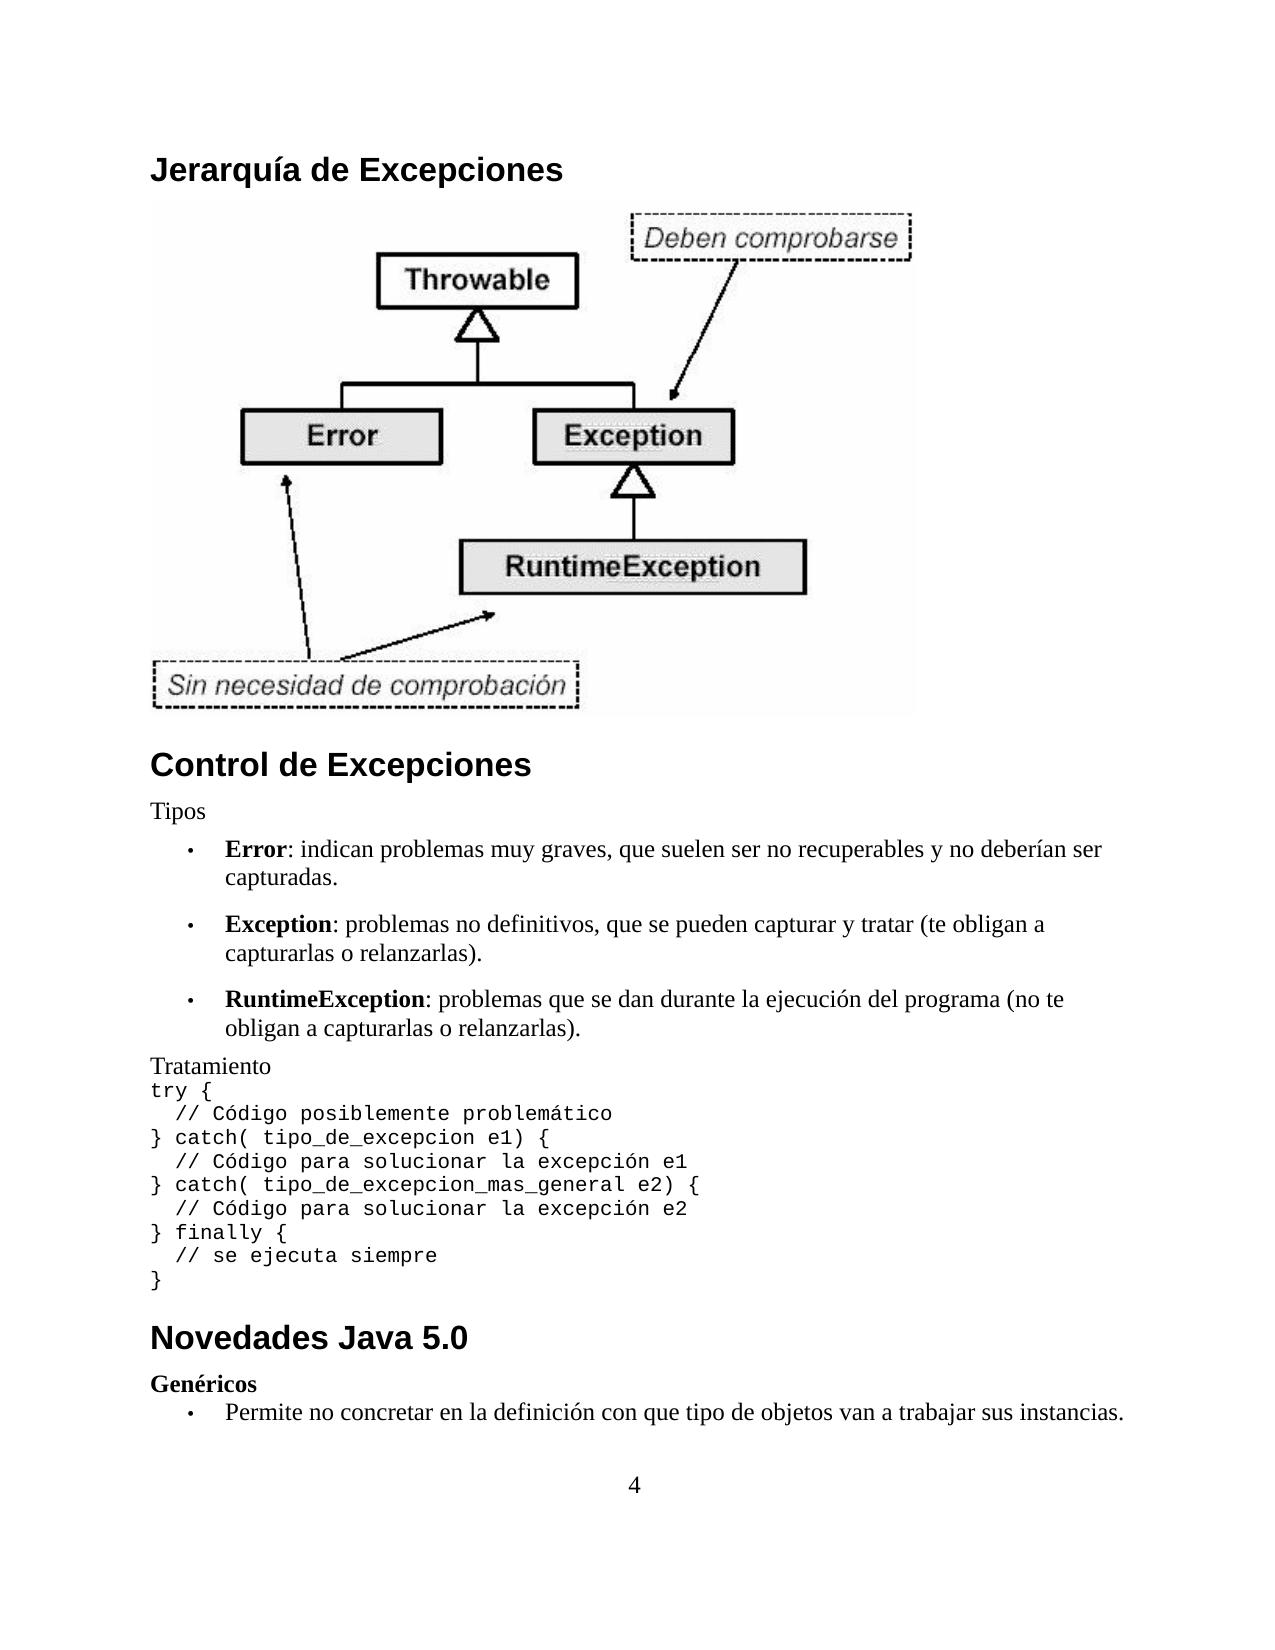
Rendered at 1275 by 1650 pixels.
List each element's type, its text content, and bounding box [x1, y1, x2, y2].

text Tratamiento [150, 1051, 1125, 1080]
text } finally { [150, 1222, 1125, 1245]
list RuntimeException: problemas que se dan durante la ejecución del programa (no te obligan a capturarlas o relanzarlas). [187, 984, 1125, 1042]
text // se ejecuta siempre [150, 1245, 1125, 1269]
list Error: indican problemas muy graves, que suelen ser no recuperables y no deberían ser capturadas. [187, 834, 1125, 891]
text } catch( tipo_de_excepcion e1) { [150, 1127, 1125, 1151]
text Tipos [150, 796, 1125, 825]
text // Código para solucionar la excepción e2 [150, 1198, 1125, 1222]
list Permite no concretar en la definición con que tipo de objetos van a trabajar sus instancias. [187, 1397, 1125, 1426]
text try { [150, 1080, 1125, 1103]
text // Código para solucionar la excepción e1 [150, 1151, 1125, 1174]
text Genéricos [150, 1369, 1125, 1397]
list Exception: problemas no definitivos, que se pueden capturar y tratar (te obligan a capturarlas o relanzarlas). [187, 909, 1125, 967]
subtitle Novedades Java 5.0 [150, 1318, 1125, 1356]
subtitle Jerarquía de Excepciones [150, 150, 1125, 189]
text } catch( tipo_de_excepcion_mas_general e2) { [150, 1174, 1125, 1198]
text } [150, 1269, 1125, 1293]
text // Código posiblemente problemático [150, 1103, 1125, 1127]
subtitle Control de Excepciones [150, 745, 1125, 783]
picture [150, 201, 923, 720]
